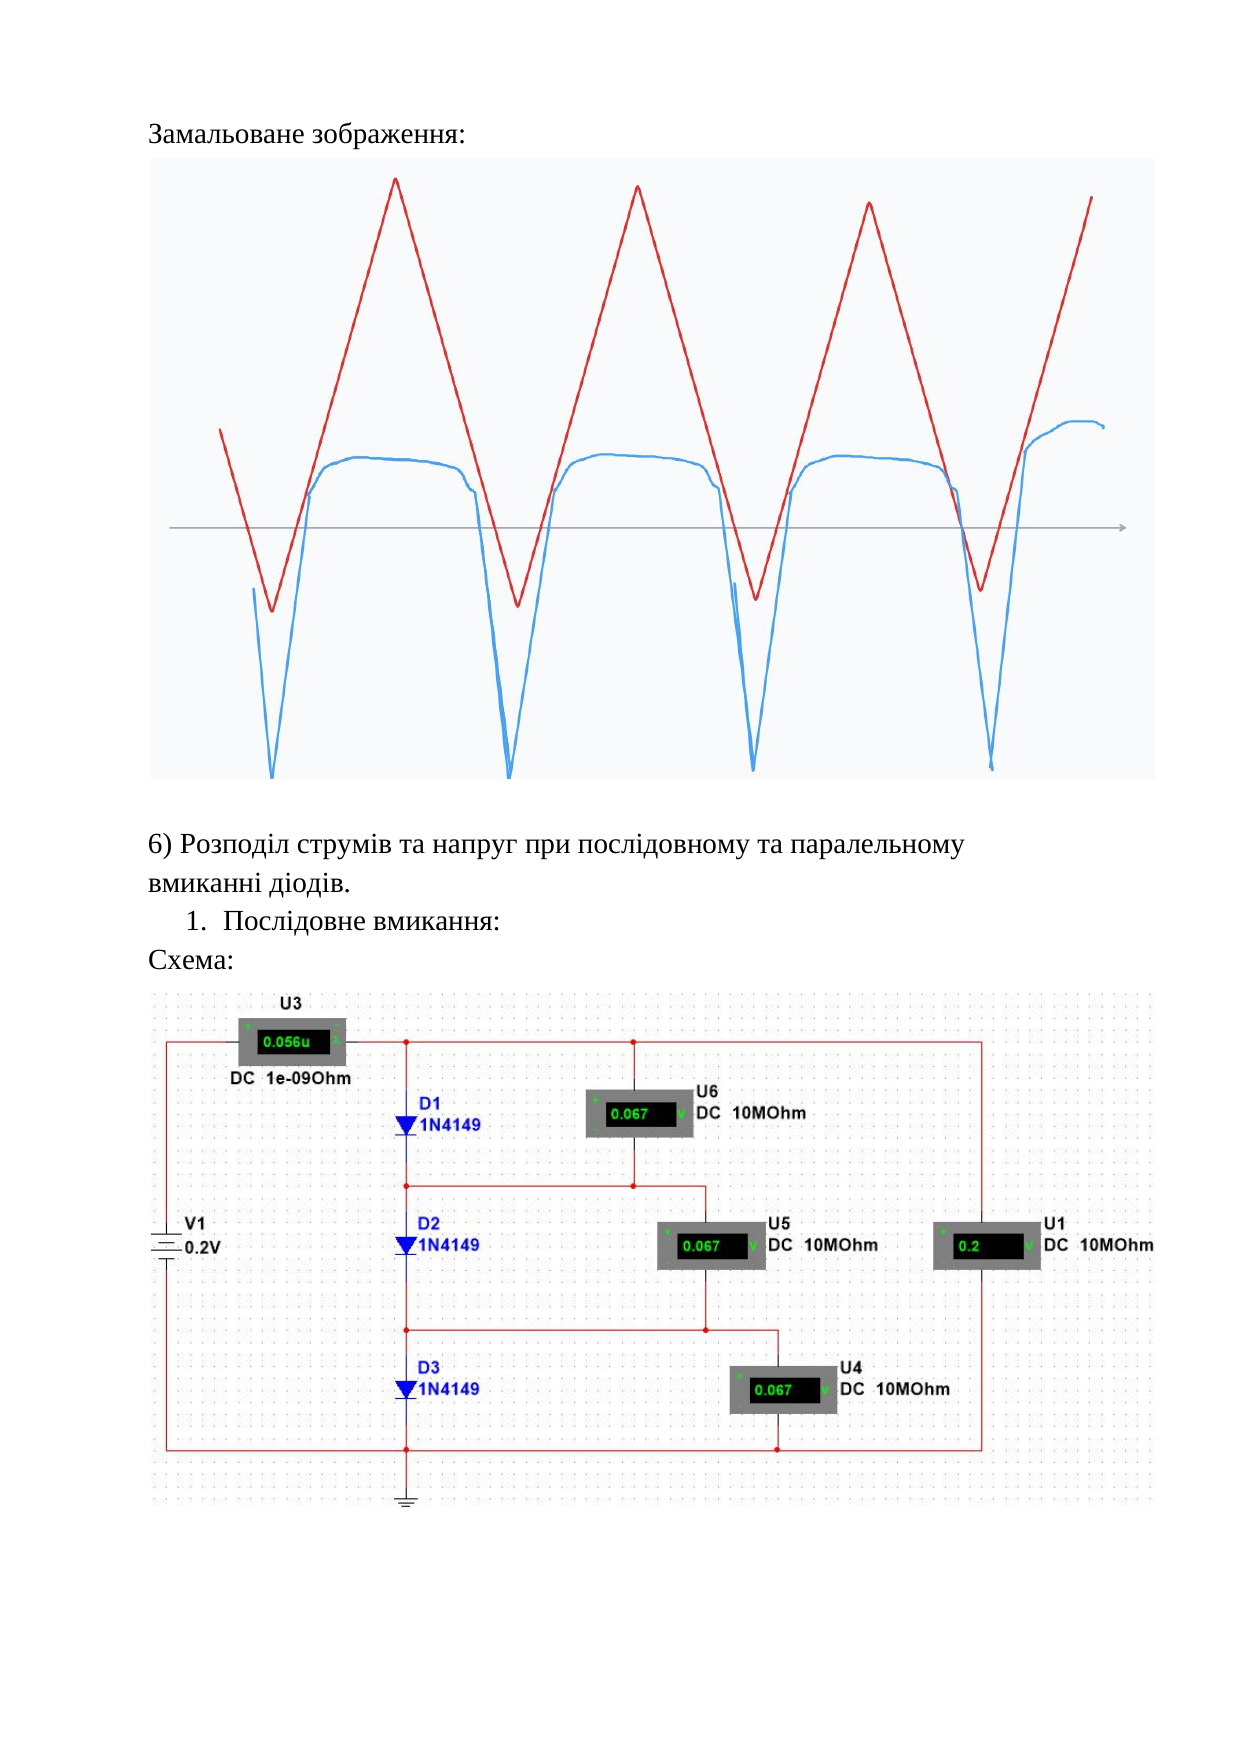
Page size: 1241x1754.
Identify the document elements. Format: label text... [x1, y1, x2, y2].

text Схема: [148, 942, 1090, 975]
picture [150, 985, 1156, 1509]
list Розподіл струмів та напруг при послідовному та паралельному вмиканні діодів. [148, 826, 1082, 898]
picture [150, 159, 1156, 779]
list Послідовне вмикання: [185, 903, 1090, 937]
text Замальоване зображення: [148, 116, 1090, 149]
